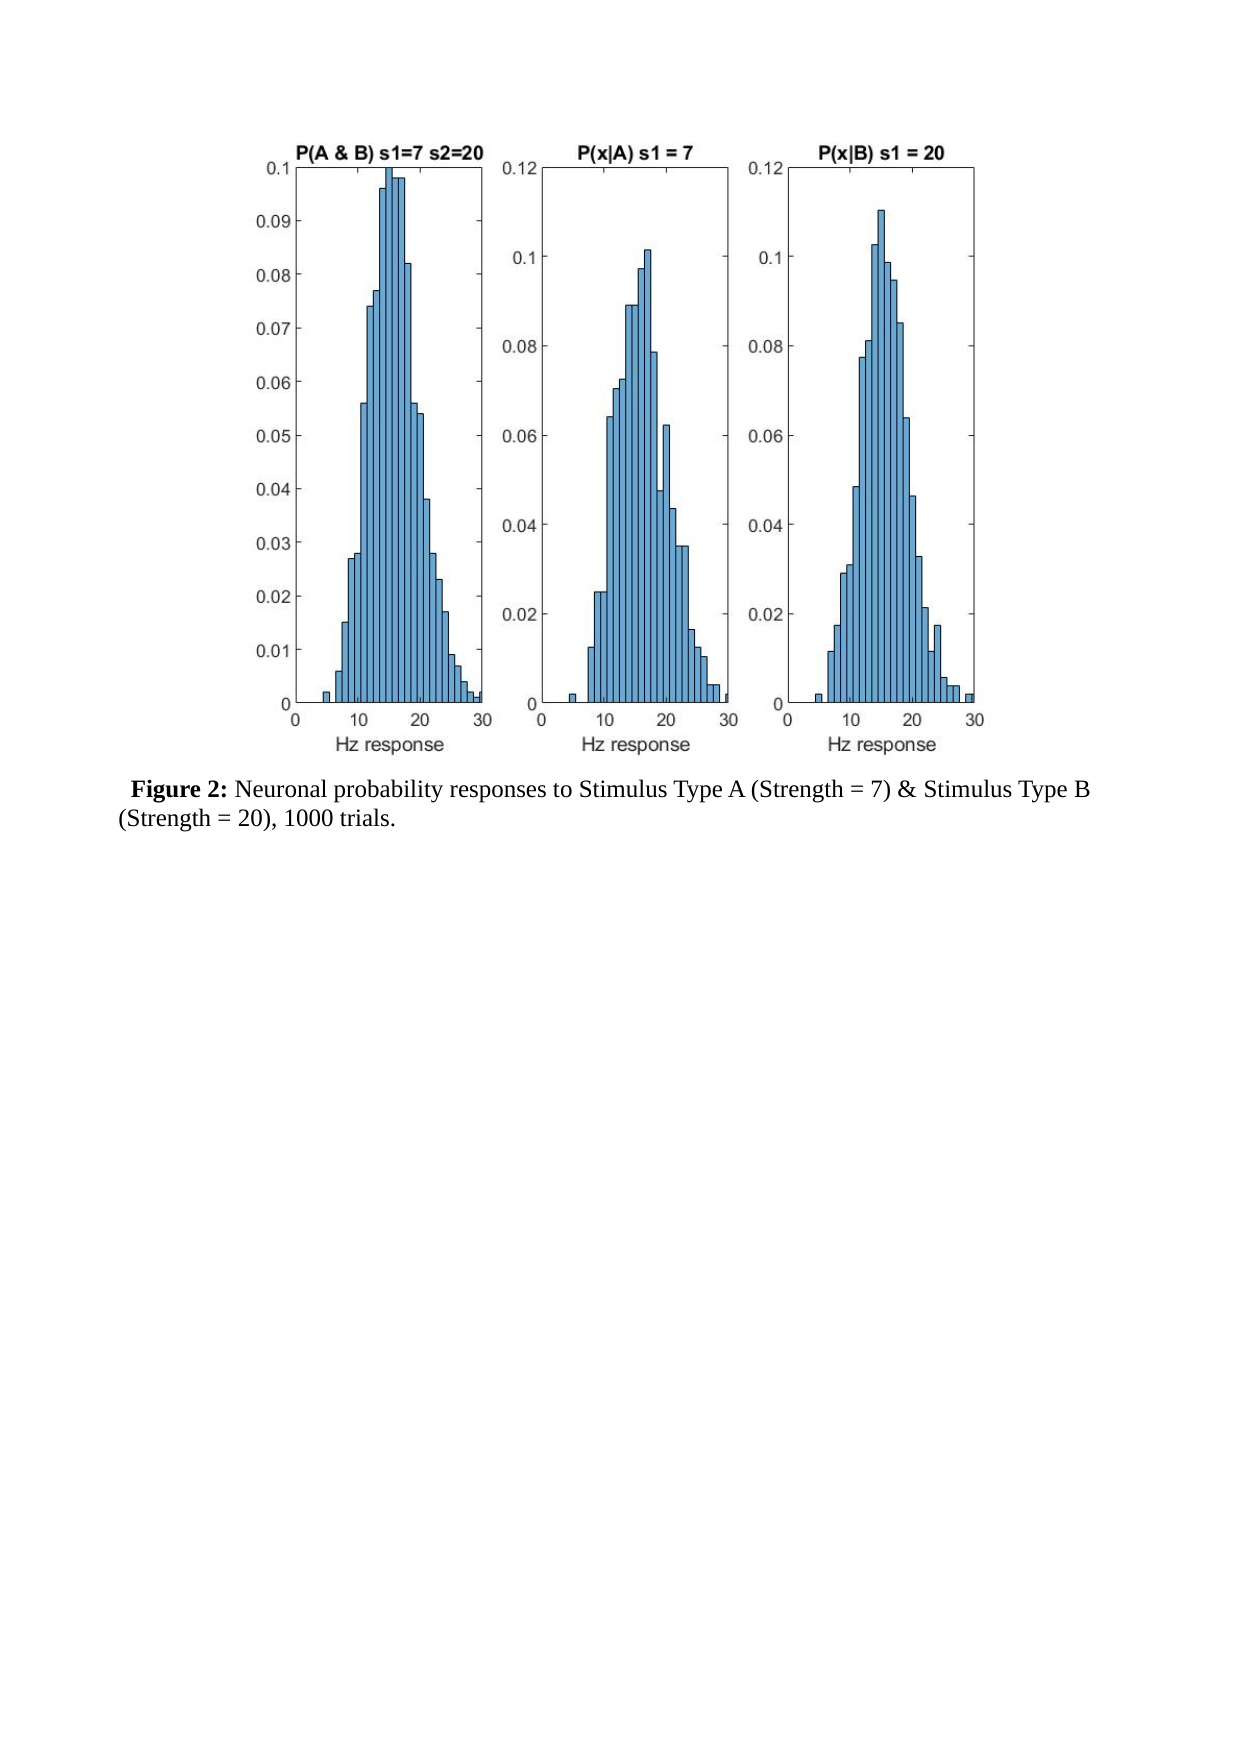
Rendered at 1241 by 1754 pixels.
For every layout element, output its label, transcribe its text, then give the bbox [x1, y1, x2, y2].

picture [182, 118, 1058, 775]
text Figure 2: Neuronal probability responses to Stimulus Type A (Strength = 7) & Stimulus Type B (Strength = 20), 1000 trials. [118, 118, 1122, 832]
